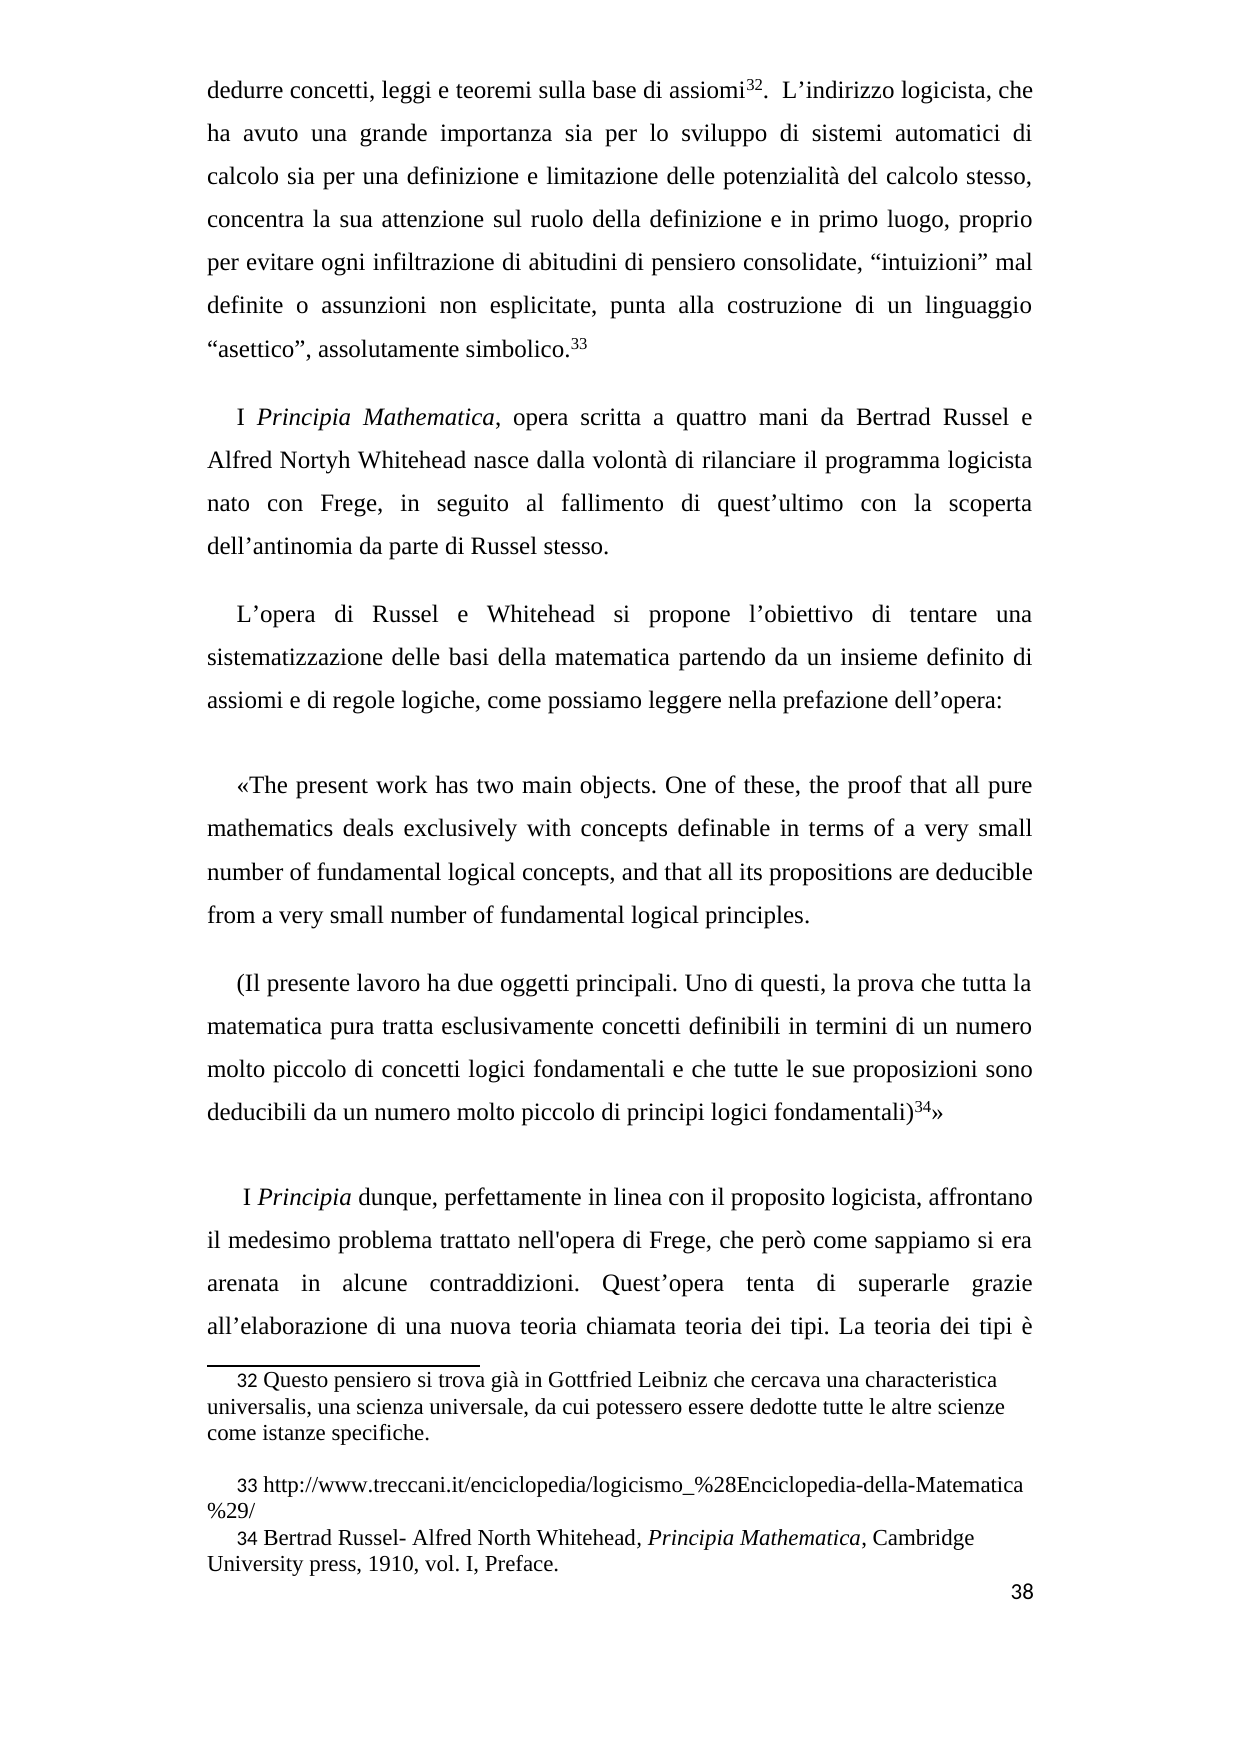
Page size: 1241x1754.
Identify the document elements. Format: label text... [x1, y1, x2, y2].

text Questo pensiero si trova già in Gottfried Leibniz che cercava una characteristica universalis, una scienza universale, da cui potessero essere dedotte tutte le altre scienze come istanze specifiche. [207, 1366, 1033, 1446]
text http://www.treccani.it/enciclopedia/logicismo_%28Enciclopedia-della-Matematica%29/ [207, 1471, 1033, 1524]
text «The present work has two main objects. One of these, the proof that all pure mathematics deals exclusively with concepts definable in terms of a very small number of fundamental logical concepts, and that all its propositions are deducible from a very small number of fundamental logical principles. [207, 770, 1033, 928]
text dedurre concetti, leggi e teoremi sulla base di assiomi. L’indirizzo logicista, che ha avuto una grande importanza sia per lo sviluppo di sistemi automatici di calcolo sia per una definizione e limitazione delle potenzialità del calcolo stesso, concentra la sua attenzione sul ruolo della definizione e in primo luogo, proprio per evitare ogni infiltrazione di abitudini di pensiero consolidate, “intuizioni” mal definite o assunzioni non esplicitate, punta alla costruzione di un linguaggio “asettico”, assolutamente simbolico. [207, 75, 1033, 362]
text I Principia dunque, perfettamente in linea con il proposito logicista, affrontano il medesimo problema trattato nell'opera di Frege, che però come sappiamo si era arenata in alcune contraddizioni. Quest’opera tenta di superarle grazie all’elaborazione di una nuova teoria chiamata teoria dei tipi. La teoria dei tipi è [207, 1182, 1033, 1340]
text I Principia Mathematica, opera scritta a quattro mani da Bertrad Russel e Alfred Nortyh Whitehead nasce dalla volontà di rilanciare il programma logicista nato con Frege, in seguito al fallimento di quest’ultimo con la scoperta dell’antinomia da parte di Russel stesso. [207, 402, 1033, 560]
text (Il presente lavoro ha due oggetti principali. Uno di questi, la prova che tutta la matematica pura tratta esclusivamente concetti definibili in termini di un numero molto piccolo di concetti logici fondamentali e che tutte le sue proposizioni sono deducibili da un numero molto piccolo di principi logici fondamentali)» [207, 968, 1033, 1126]
text Bertrad Russel- Alfred North Whitehead, Principia Mathematica, Cambridge University press, 1910, vol. I, Preface. [207, 1524, 1033, 1577]
text L’opera di Russel e Whitehead si propone l’obiettivo di tentare una sistematizzazione delle basi della matematica partendo da un insieme definito di assiomi e di regole logiche, come possiamo leggere nella prefazione dell’opera: [207, 599, 1033, 714]
